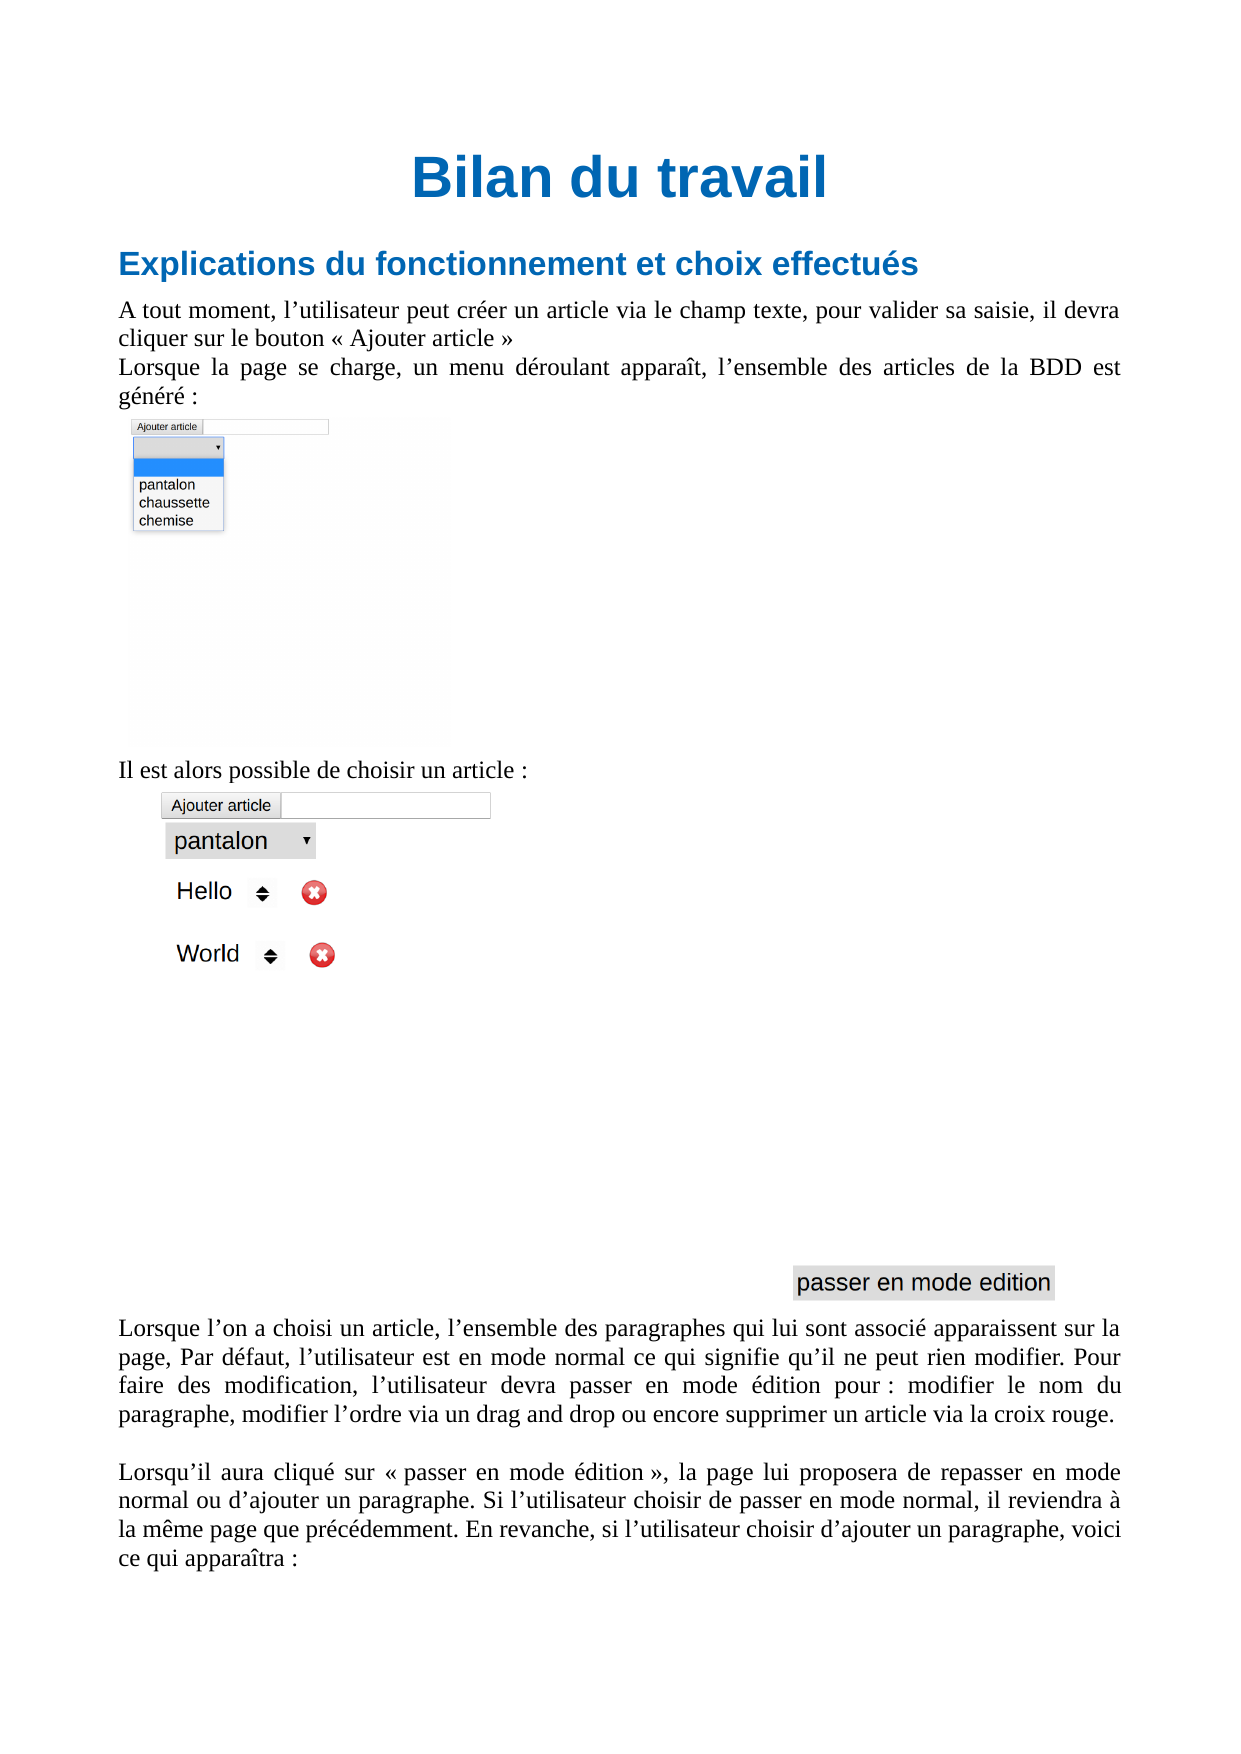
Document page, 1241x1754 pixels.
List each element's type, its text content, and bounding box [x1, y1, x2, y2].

subtitle Explications du fonctionnement et choix effectués [118, 243, 1122, 282]
picture [127, 417, 162, 634]
text Lorsqu’il aura cliqué sur « passer en mode édition », la page lui proposera de repasser en mode normal ou d’ajouter un paragraphe. Si l’utilisateur choisir de passer en mode normal, il reviendra à la même page que précédemment. En revanche, si l’utilisateur choisir d’ajouter un paragraphe, voici ce qui apparaîtra : [118, 1457, 1122, 1572]
text Il est alors possible de choisir un article : [118, 755, 1122, 783]
picture [154, 783, 1086, 1314]
text A tout moment, l’utilisateur peut créer un article via le champ texte, pour valider sa saisie, il devra cliquer sur le bouton « Ajouter article » [118, 295, 1122, 352]
title Bilan du travail [118, 143, 1122, 210]
text Lorsque la page se charge, un menu déroulant apparaît, l’ensemble des articles de la BDD est généré : [118, 352, 1122, 410]
text Lorsque l’on a choisi un article, l’ensemble des paragraphes qui lui sont associé apparaissent sur la page, Par défaut, l’utilisateur est en mode normal ce qui signifie qu’il ne peut rien modifier. Pour faire des modification, l’utilisateur devra passer en mode édition pour : modifier le nom du paragraphe, modifier l’ordre via un drag and drop ou encore supprimer un article via la croix rouge. [118, 783, 1122, 1428]
